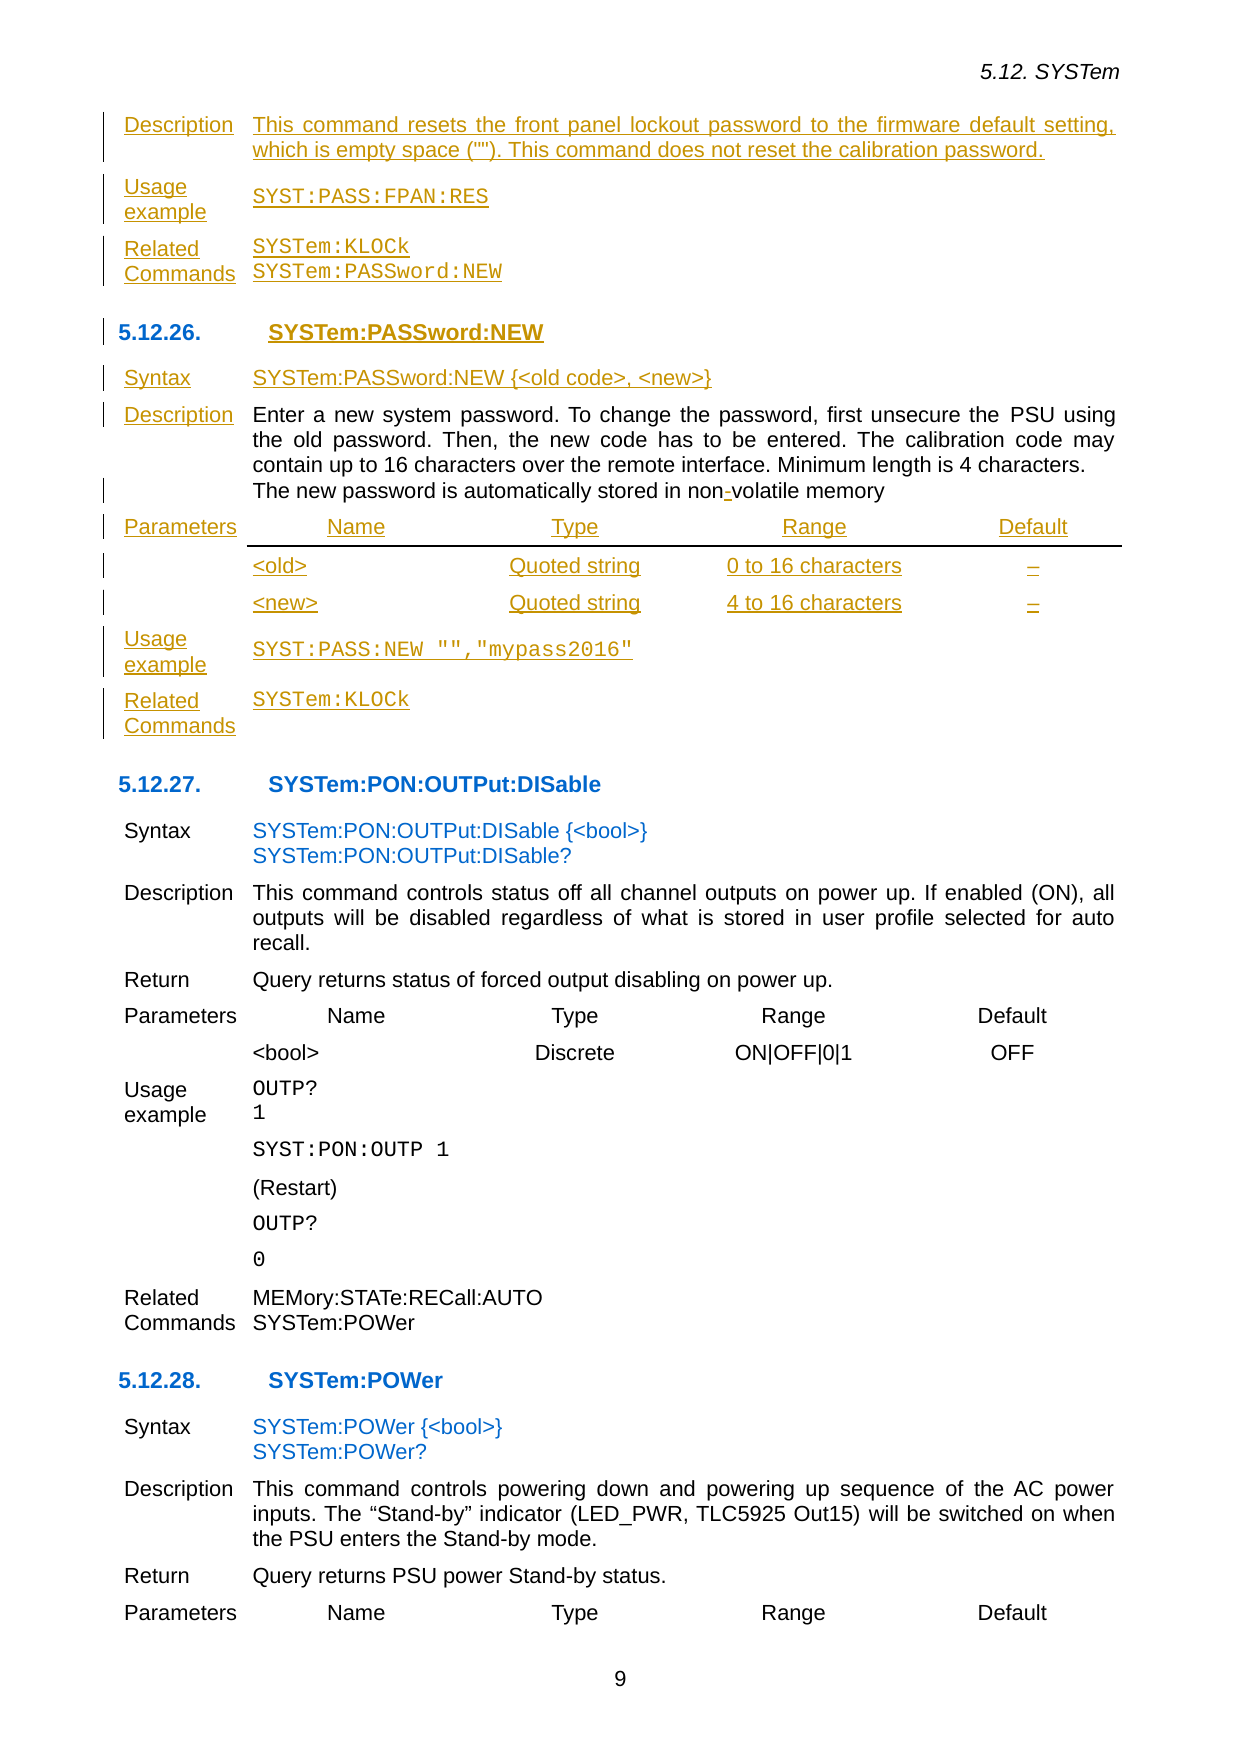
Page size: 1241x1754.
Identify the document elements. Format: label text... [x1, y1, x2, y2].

table_cell <new> [247, 584, 465, 621]
table_cell Type [465, 509, 684, 545]
table_cell Range [684, 1594, 903, 1631]
table_cell Default [903, 1594, 1122, 1631]
table_cell OUTP? 1 SYST:PON:OUTP 1 (Restart) OUTP? 0 [247, 1071, 1122, 1279]
table_cell This command controls powering down and powering up sequence of the AC power inputs. The “Stand-by” indicator (LED_PWR, TLC5925 Out15) will be switched on when the PSU enters the Stand-by mode. [247, 1470, 1122, 1557]
table_cell Type [465, 1594, 684, 1631]
table_cell Related Commands [118, 683, 247, 744]
table_cell Enter a new system password. To change the password, first unsecure the PSU using the old password. Then, the new code has to be entered. The calibration code may contain up to 16 characters over the remote interface. Minimum length is 4 characters. The new password is automatically stored in non-volatile memory [247, 396, 1122, 508]
table_cell This command resets the front panel lockout password to the firmware default setting, which is empty space (""). This command does not reset the calibration password. [247, 106, 1122, 168]
table_cell Quoted string [465, 584, 684, 621]
table_cell Default [945, 509, 1122, 545]
table_cell Name [247, 998, 465, 1034]
table_cell Name [247, 509, 465, 545]
table_cell Type [465, 998, 684, 1034]
table_cell SYSTem:KLOCk SYSTem:PASSword:NEW [247, 230, 1122, 292]
table_cell Description [118, 1470, 247, 1557]
table_header SYSTem:PON:OUTPut:DISable {<bool>} SYSTem:PON:OUTPut:DISable? [247, 812, 1122, 874]
table_cell MEMory:STATe:RECall:AUTO SYSTem:POWer [247, 1279, 1122, 1341]
table_cell Description [118, 106, 247, 168]
table_cell Usage example [118, 168, 247, 230]
table_cell Range [684, 509, 944, 545]
table_cell <old> [247, 547, 465, 584]
table_cell Related Commands [118, 230, 247, 292]
table_cell This command controls status off all channel outputs on power up. If enabled (ON), all outputs will be disabled regardless of what is stored in user profile selected for auto recall. [247, 874, 1122, 961]
table_cell SYST:PASS:FPAN:RES [247, 168, 1122, 230]
table_cell Usage example [118, 1071, 247, 1279]
table_cell Default [903, 998, 1122, 1034]
table_cell Description [118, 874, 247, 961]
table_cell – [945, 547, 1122, 584]
table_cell [118, 584, 247, 621]
table_cell SYSTem:KLOCk [247, 683, 1122, 744]
table_cell Usage example [118, 621, 247, 682]
subtitle SYSTem:POWer [118, 1367, 1122, 1393]
table_cell 4 to 16 characters [684, 584, 944, 621]
table_cell Quoted string [465, 547, 684, 584]
table_cell 0 to 16 characters [684, 547, 944, 584]
table_cell Return [118, 961, 247, 998]
table_cell Range [684, 998, 903, 1034]
table_cell Parameters [118, 509, 247, 584]
table_cell Query returns status of forced output disabling on power up. [247, 961, 1122, 998]
table_cell Description [118, 396, 247, 508]
table_cell OFF [903, 1034, 1122, 1071]
table_cell SYST:PASS:NEW "","mypass2016" [247, 621, 1122, 682]
table_cell Name [247, 1594, 465, 1631]
table_header Syntax [118, 360, 247, 396]
table_cell Return [118, 1557, 247, 1594]
table_header SYSTem:POWer {<bool>} SYSTem:POWer? [247, 1408, 1122, 1470]
table_cell ON|OFF|0|1 [684, 1034, 903, 1071]
table_cell Parameters [118, 1594, 247, 1631]
table_header SYSTem:PASSword:NEW {<old code>, <new>} [247, 360, 1122, 396]
table_header Syntax [118, 1408, 247, 1470]
table_cell Discrete [465, 1034, 684, 1071]
table_cell Related Commands [118, 1279, 247, 1341]
table_cell Parameters [118, 998, 247, 1071]
table_cell <bool> [247, 1034, 465, 1071]
subtitle SYSTem:PASSword:NEW [118, 318, 1122, 345]
table_cell – [945, 584, 1122, 621]
table_cell Query returns PSU power Stand-by status. [247, 1557, 1122, 1594]
subtitle SYSTem:PON:OUTPut:DISable [118, 771, 1122, 797]
table_header Syntax [118, 812, 247, 874]
